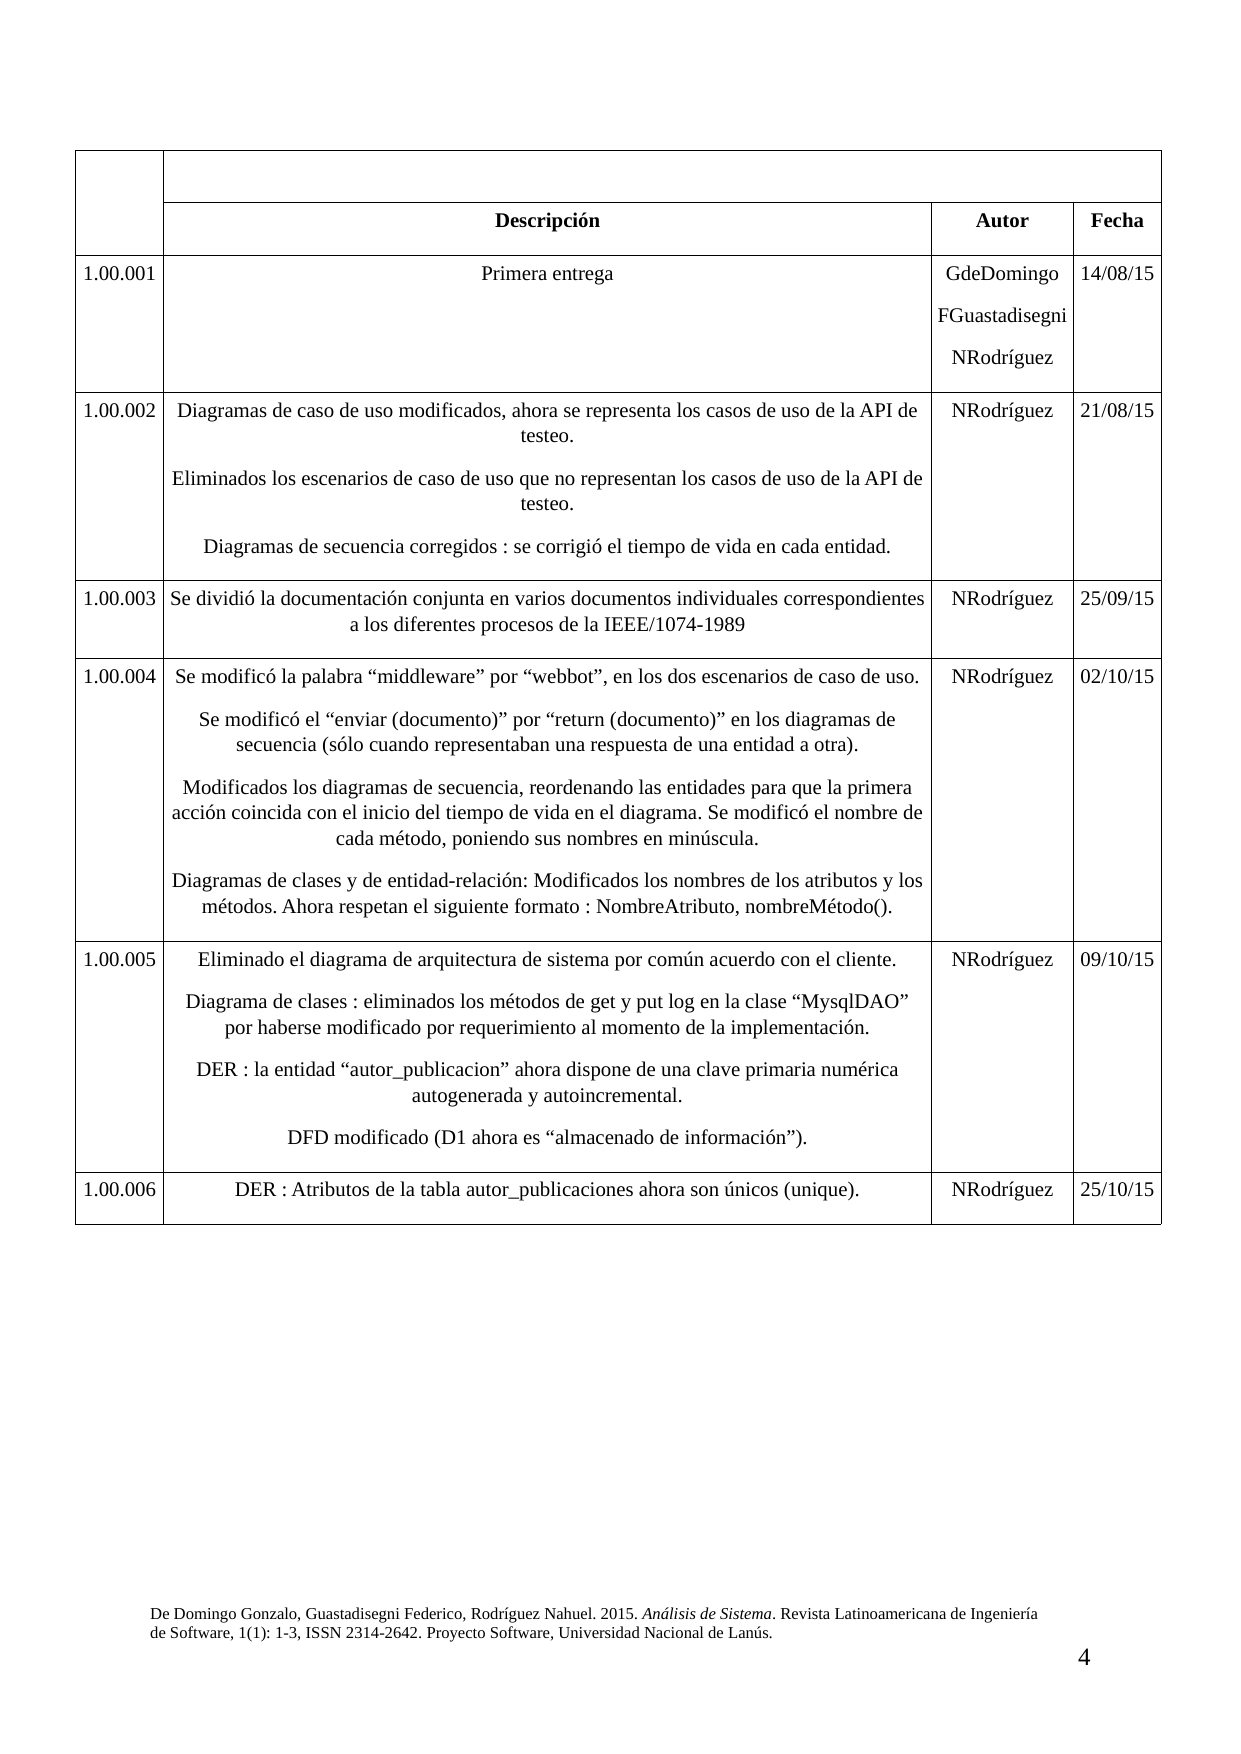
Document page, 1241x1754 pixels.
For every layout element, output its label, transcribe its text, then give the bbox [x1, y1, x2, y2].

table_cell 25/10/15 [1074, 1173, 1161, 1224]
table_cell Primera entrega [164, 256, 931, 392]
table_cell NRodríguez [932, 659, 1073, 941]
table_cell NRodríguez [932, 1173, 1073, 1224]
table_cell Descripción [164, 203, 931, 254]
table_cell 02/10/15 [1074, 659, 1161, 941]
table_cell Se modificó la palabra “middleware” por “webbot”, en los dos escenarios de caso de uso. Se modificó el “enviar (documento)” por “return (documento)” en los diagramas de secuencia (sólo cuando representaban una respuesta de una entidad a otra). Modificados los diagramas de secuencia, reordenando las entidades para que la primera acción coincida con el inicio del tiempo de vida en el diagrama. Se modificó el nombre de cada método, poniendo sus nombres en minúscula. Diagramas de clases y de entidad-relación: Modificados los nombres de los atributos y los métodos. Ahora respetan el siguiente formato : NombreAtributo, nombreMétodo(). [164, 659, 931, 941]
table_cell 25/09/15 [1074, 581, 1161, 658]
table_cell GdeDomingo FGuastadisegni NRodríguez [932, 256, 1073, 392]
table_cell Autor [932, 203, 1073, 254]
table_cell 1.00.005 [76, 942, 163, 1172]
table_cell NRodríguez [932, 393, 1073, 580]
table_cell Eliminado el diagrama de arquitectura de sistema por común acuerdo con el cliente. Diagrama de clases : eliminados los métodos de get y put log en la clase “MysqlDAO” por haberse modificado por requerimiento al momento de la implementación. DER : la entidad “autor_publicacion” ahora dispone de una clave primaria numérica autogenerada y autoincremental. DFD modificado (D1 ahora es “almacenado de información”). [164, 942, 931, 1172]
table_header [76, 151, 163, 254]
table_cell Fecha [1074, 203, 1161, 254]
table_cell DER : Atributos de la tabla autor_publicaciones ahora son únicos (unique). [164, 1173, 931, 1224]
table_header [164, 151, 1161, 202]
table_cell 1.00.003 [76, 581, 163, 658]
table_cell 1.00.001 [76, 256, 163, 392]
table_cell 1.00.002 [76, 393, 163, 580]
table_cell Se dividió la documentación conjunta en varios documentos individuales correspondientes a los diferentes procesos de la IEEE/1074-1989 [164, 581, 931, 658]
table_cell NRodríguez [932, 942, 1073, 1172]
table_cell 1.00.006 [76, 1173, 163, 1224]
table_cell NRodríguez [932, 581, 1073, 658]
table_cell 09/10/15 [1074, 942, 1161, 1172]
table_cell Diagramas de caso de uso modificados, ahora se representa los casos de uso de la API de testeo. Eliminados los escenarios de caso de uso que no representan los casos de uso de la API de testeo. Diagramas de secuencia corregidos : se corrigió el tiempo de vida en cada entidad. [164, 393, 931, 580]
table_cell 14/08/15 [1074, 256, 1161, 392]
table_cell 21/08/15 [1074, 393, 1161, 580]
table_cell 1.00.004 [76, 659, 163, 941]
